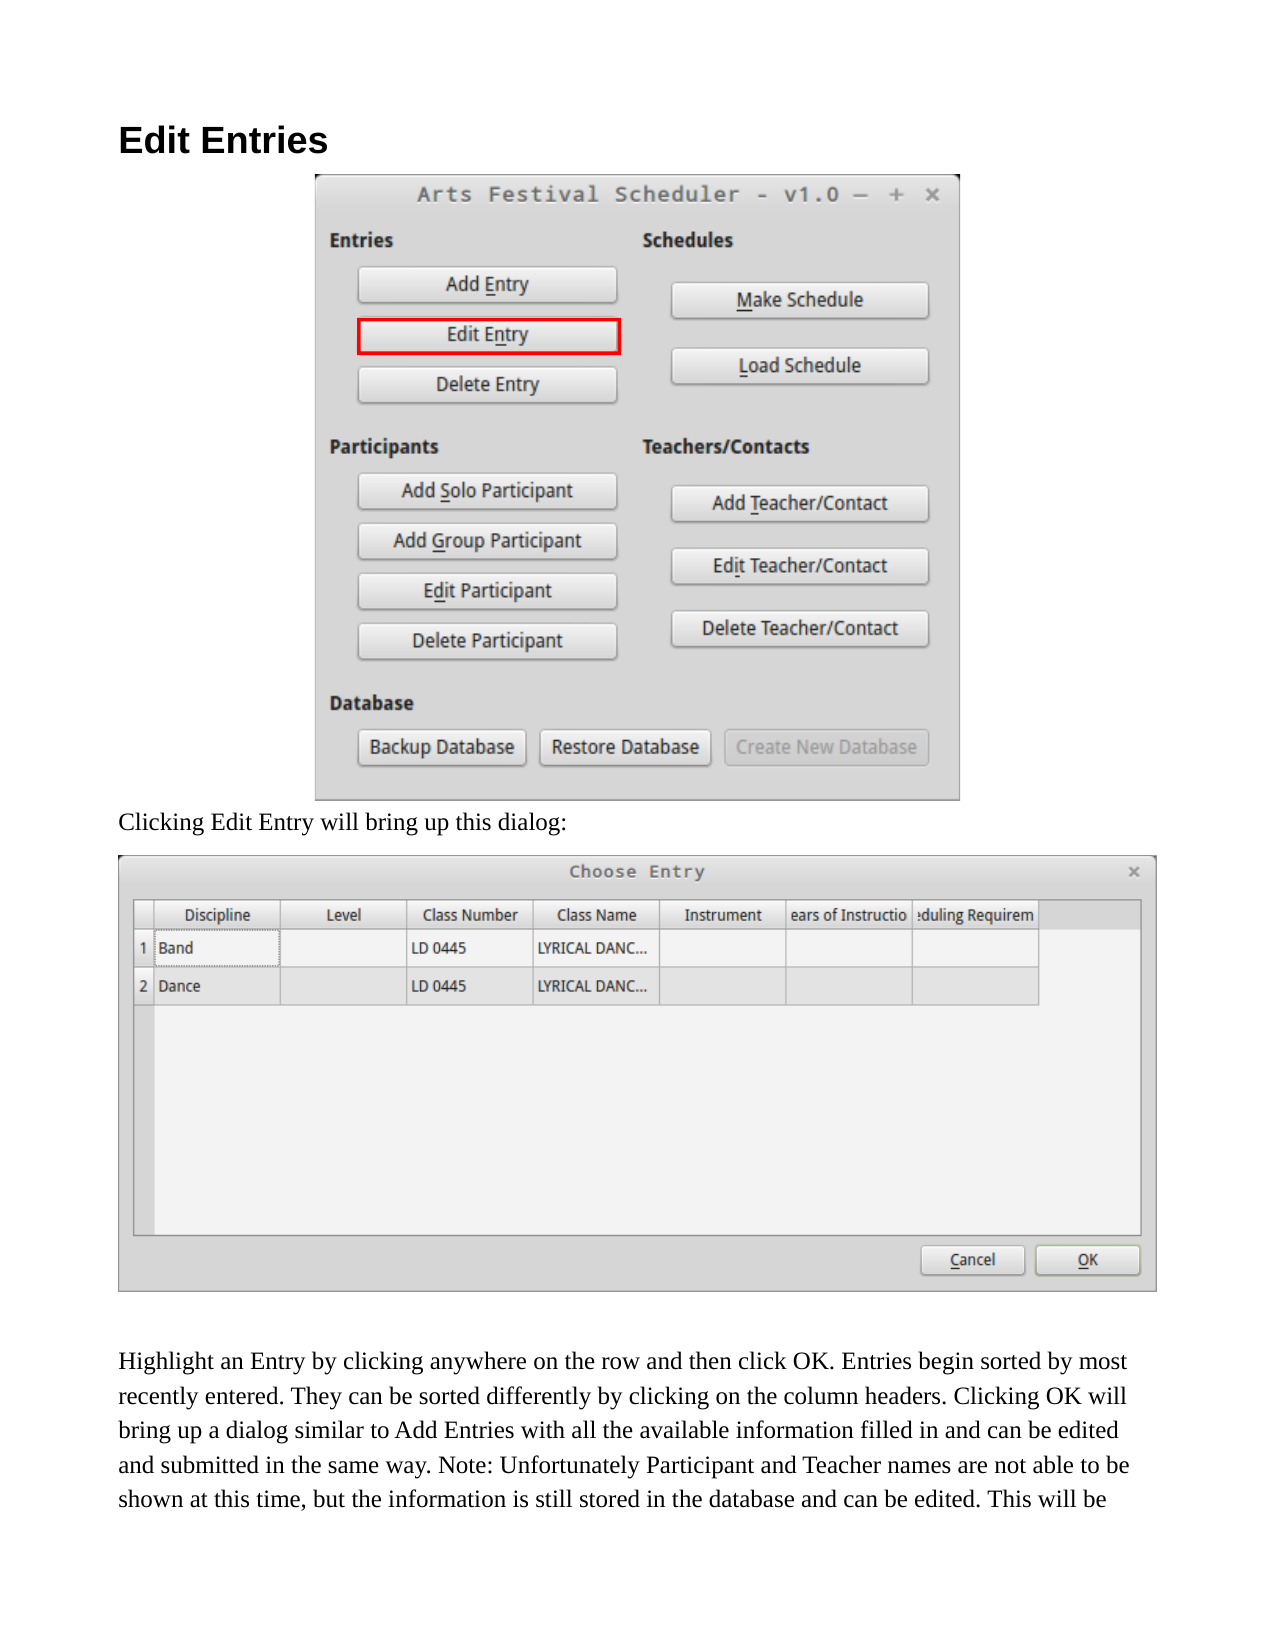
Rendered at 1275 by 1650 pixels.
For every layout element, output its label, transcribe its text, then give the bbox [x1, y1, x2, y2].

text Highlight an Entry by clicking anywhere on the row and then click OK. Entries begin sorted by most recently entered. They can be sorted differently by clicking on the column headers. Clicking OK will bring up a dialog similar to Add Entries with all the available information filled in and can be edited and submitted in the same way. Note: Unfortunately Participant and Teacher names are not able to be shown at this time, but the information is still stored in the database and can be edited. This will be [118, 1346, 1157, 1513]
picture [118, 855, 1157, 1292]
text Clicking Edit Entry will bring up this dialog: [118, 174, 1157, 835]
subtitle Edit Entries [118, 118, 1157, 162]
picture [314, 174, 961, 801]
